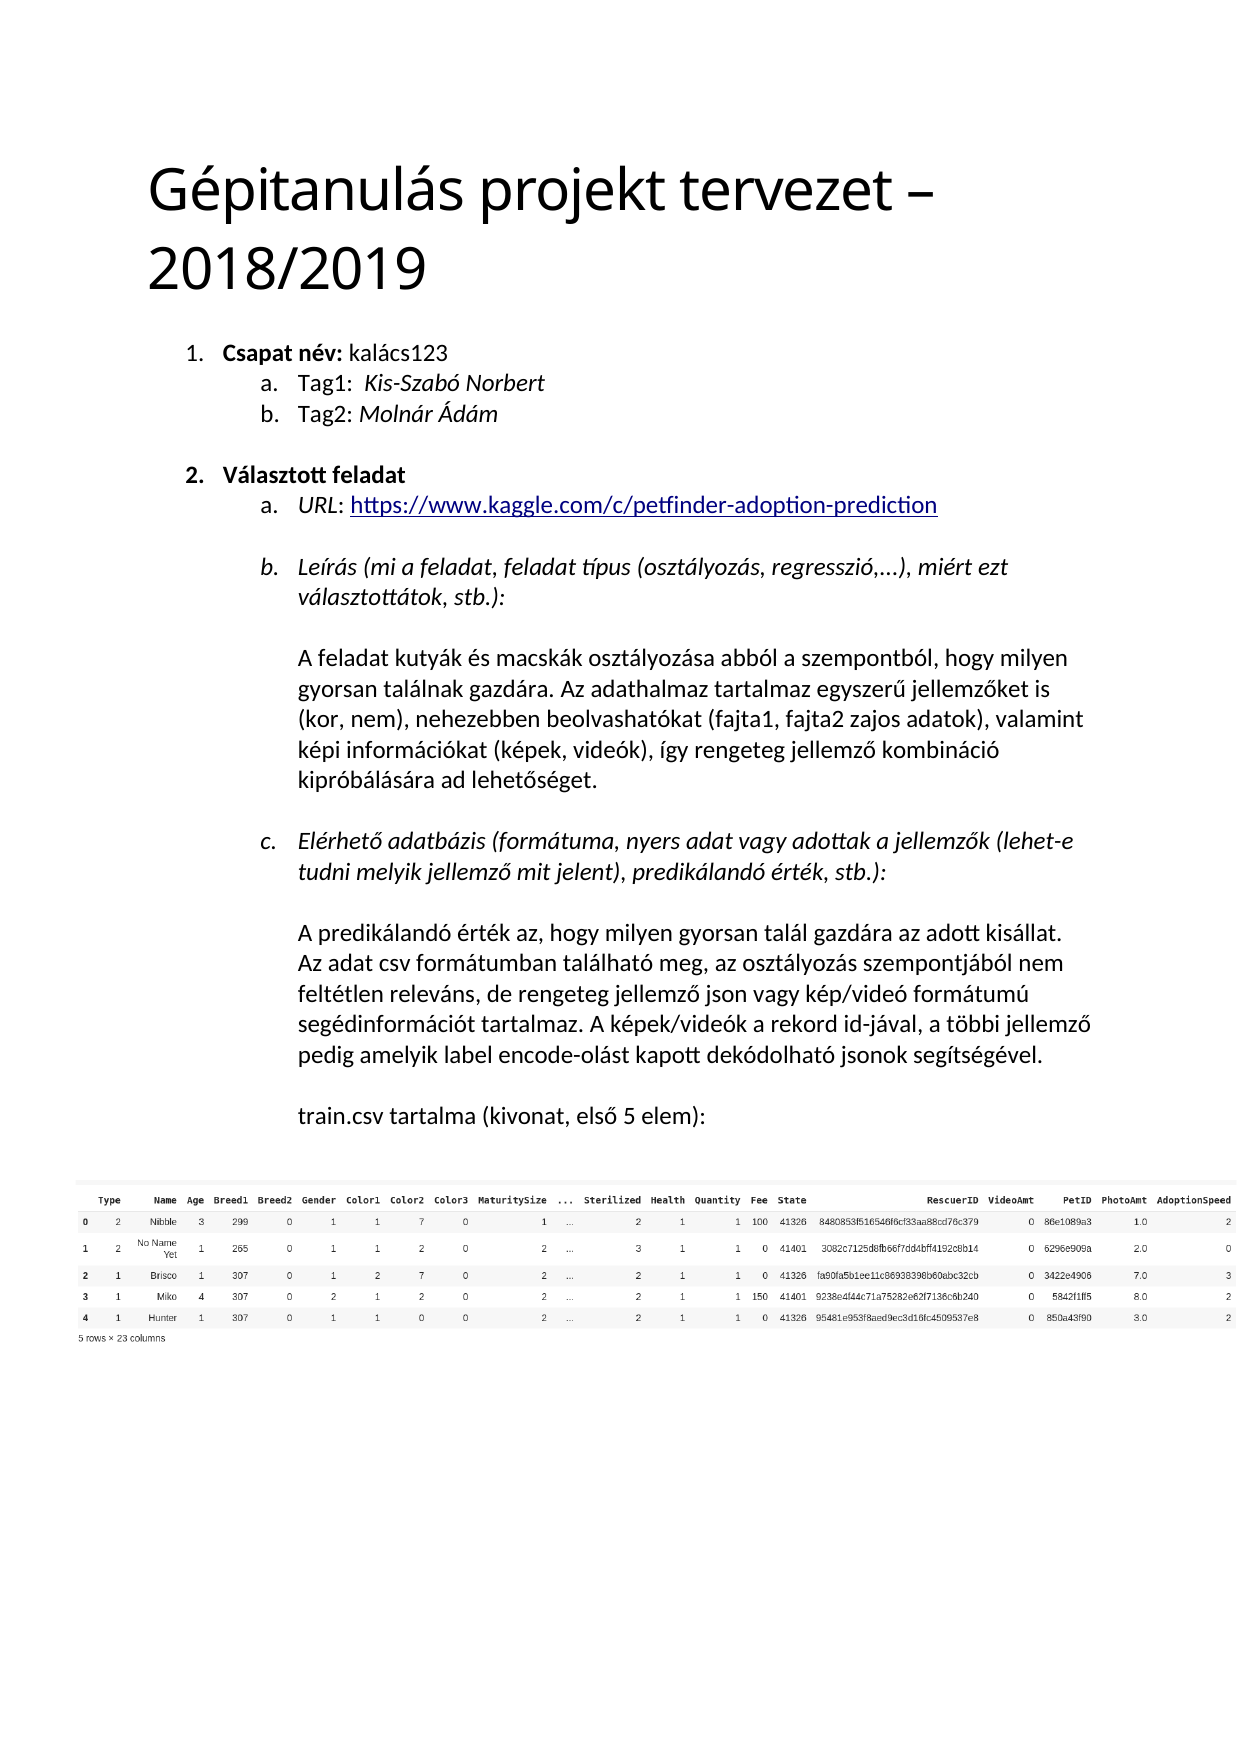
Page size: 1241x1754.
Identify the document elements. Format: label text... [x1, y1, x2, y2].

list URL: https://www.kaggle.com/c/petfinder-adoption-prediction [260, 490, 1093, 520]
list Csapat név: kalács123 [185, 337, 1093, 368]
title Gépitanulás projekt tervezet – 2018/2019 [148, 148, 1093, 307]
list train.csv tartalma (kivonat, első 5 elem): [223, 1100, 1093, 1131]
list A predikálandó érték az, hogy milyen gyorsan talál gazdára az adott kisállat. Az adat csv formátumban található meg, az osztályozás szempontjából nem feltétlen releváns, de rengeteg jellemző json vagy kép/videó formátumú segédinformációt tartalmaz. A képek/videók a rekord id-jával, a többi jellemző pedig amelyik label encode-olást kapott dekódolható jsonok segítségével. [260, 917, 1093, 1069]
picture [75, 1180, 1240, 1346]
list Tag1: Kis-Szabó Norbert [260, 368, 1093, 398]
list Választott feladat [185, 459, 1093, 490]
list Tag2: Molnár Ádám [260, 398, 1093, 459]
list Leírás (mi a feladat, feladat típus (osztályozás, regresszió,...), miért ezt választottátok, stb.): [260, 551, 1093, 612]
list Elérhető adatbázis (formátuma, nyers adat vagy adottak a jellemzők (lehet-e tudni melyik jellemző mit jelent), predikálandó érték, stb.): [260, 825, 1093, 886]
list A feladat kutyák és macskák osztályozása abból a szempontból, hogy milyen gyorsan találnak gazdára. Az adathalmaz tartalmaz egyszerű jellemzőket is (kor, nem), nehezebben beolvashatókat (fajta1, fajta2 zajos adatok), valamint képi információkat (képek, videók), így rengeteg jellemző kombináció kipróbálására ad lehetőséget. [260, 642, 1093, 825]
